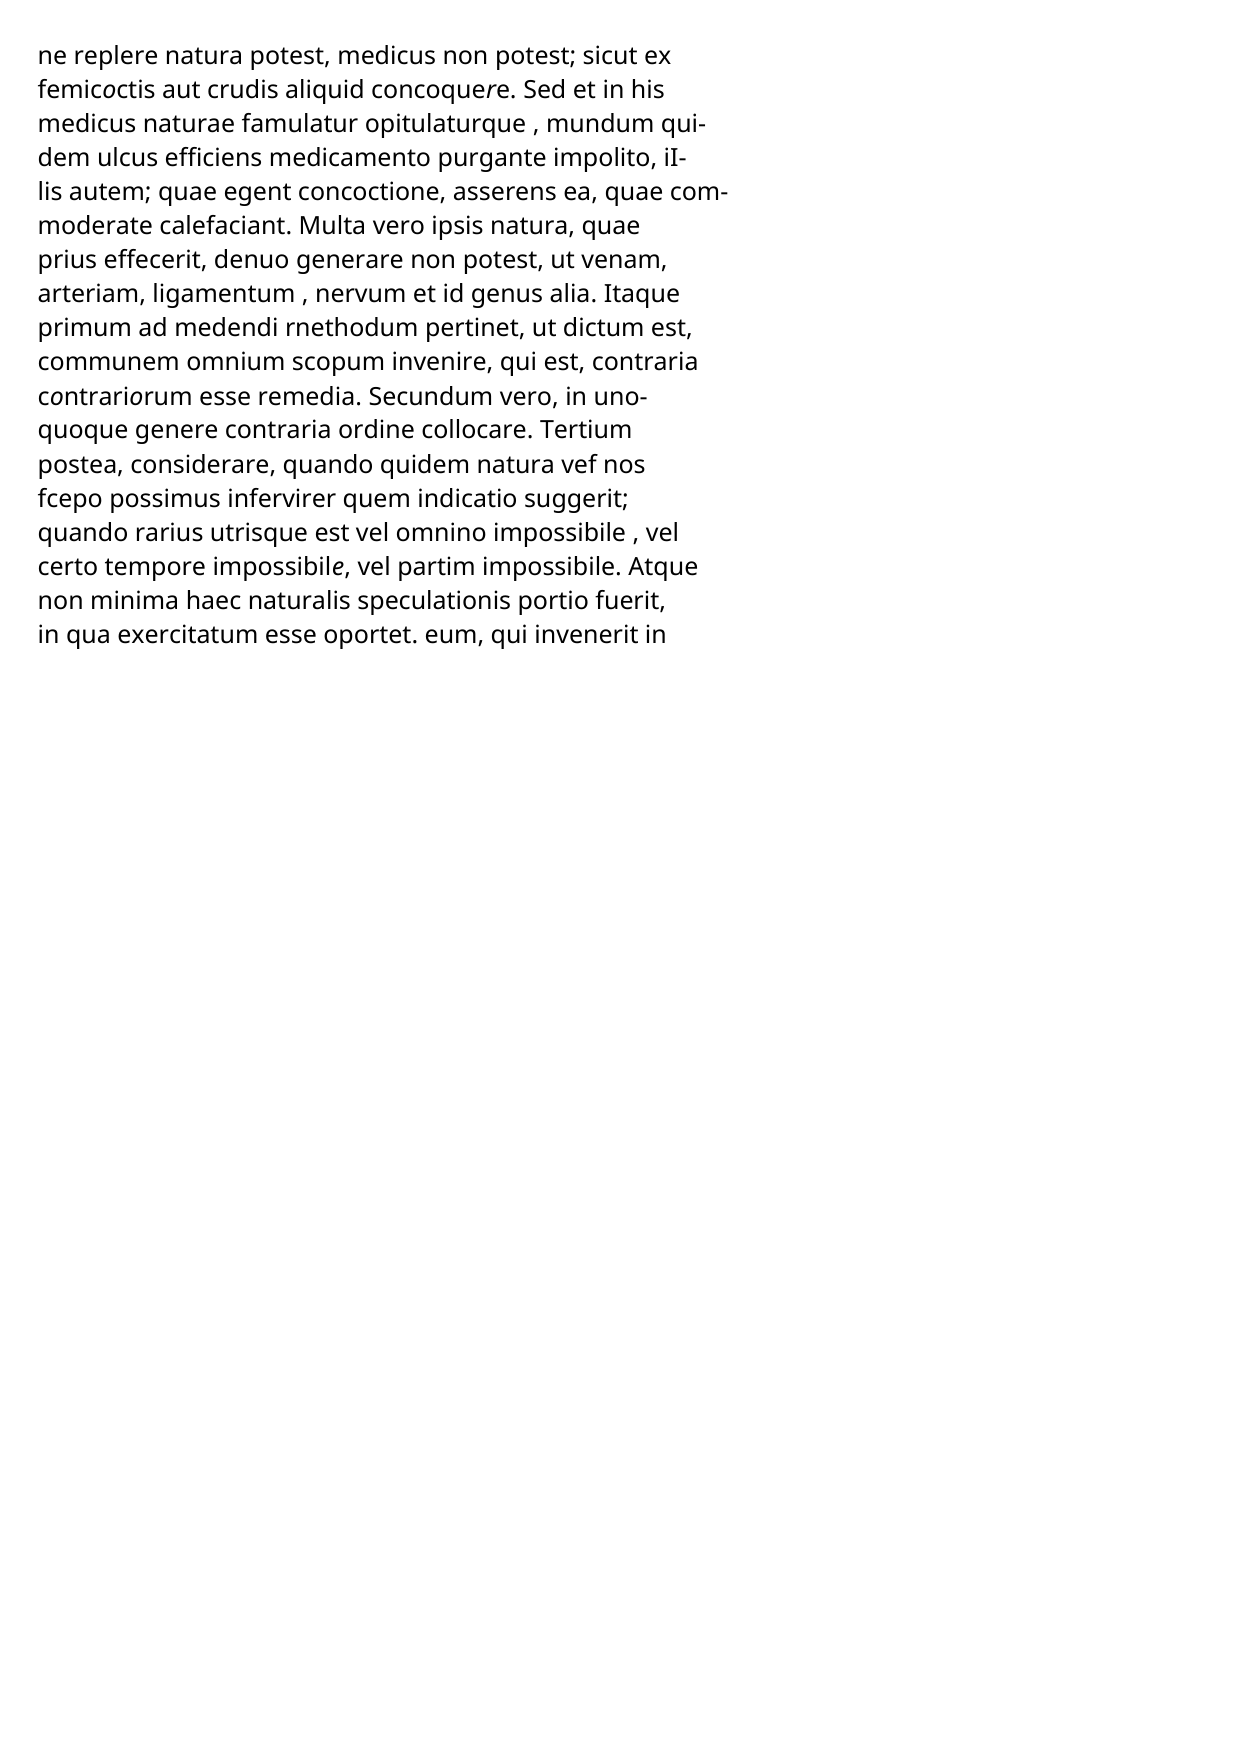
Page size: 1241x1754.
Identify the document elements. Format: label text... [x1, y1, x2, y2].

text ne replere natura potest, medicus non potest; sicut ex femicoctis aut crudis aliquid concoquere. Sed et in his medicus naturae famulatur opitulaturque , mundum qui- dem ulcus efficiens medicamento purgante impolito, iI- lis autem; quae egent concoctione, asserens ea, quae com- moderate calefaciant. Multa vero ipsis natura, quae prius effecerit, denuo generare non potest, ut venam, arteriam, ligamentum , nervum et id genus alia. Itaque primum ad medendi rnethodum pertinet, ut dictum est, communem omnium scopum invenire, qui est, contraria contrariorum esse remedia. Secundum vero, in uno- quoque genere contraria ordine collocare. Tertium postea, considerare, quando quidem natura vef nos fcepo possimus infervirer quem indicatio suggerit; quando rarius utrisque est vel omnino impossibile , vel certo tempore impossibile, vel partim impossibile. Atque non minima haec naturalis speculationis portio fuerit, in qua exercitatum esse oportet. eum, qui invenerit in [37, 37, 1203, 651]
